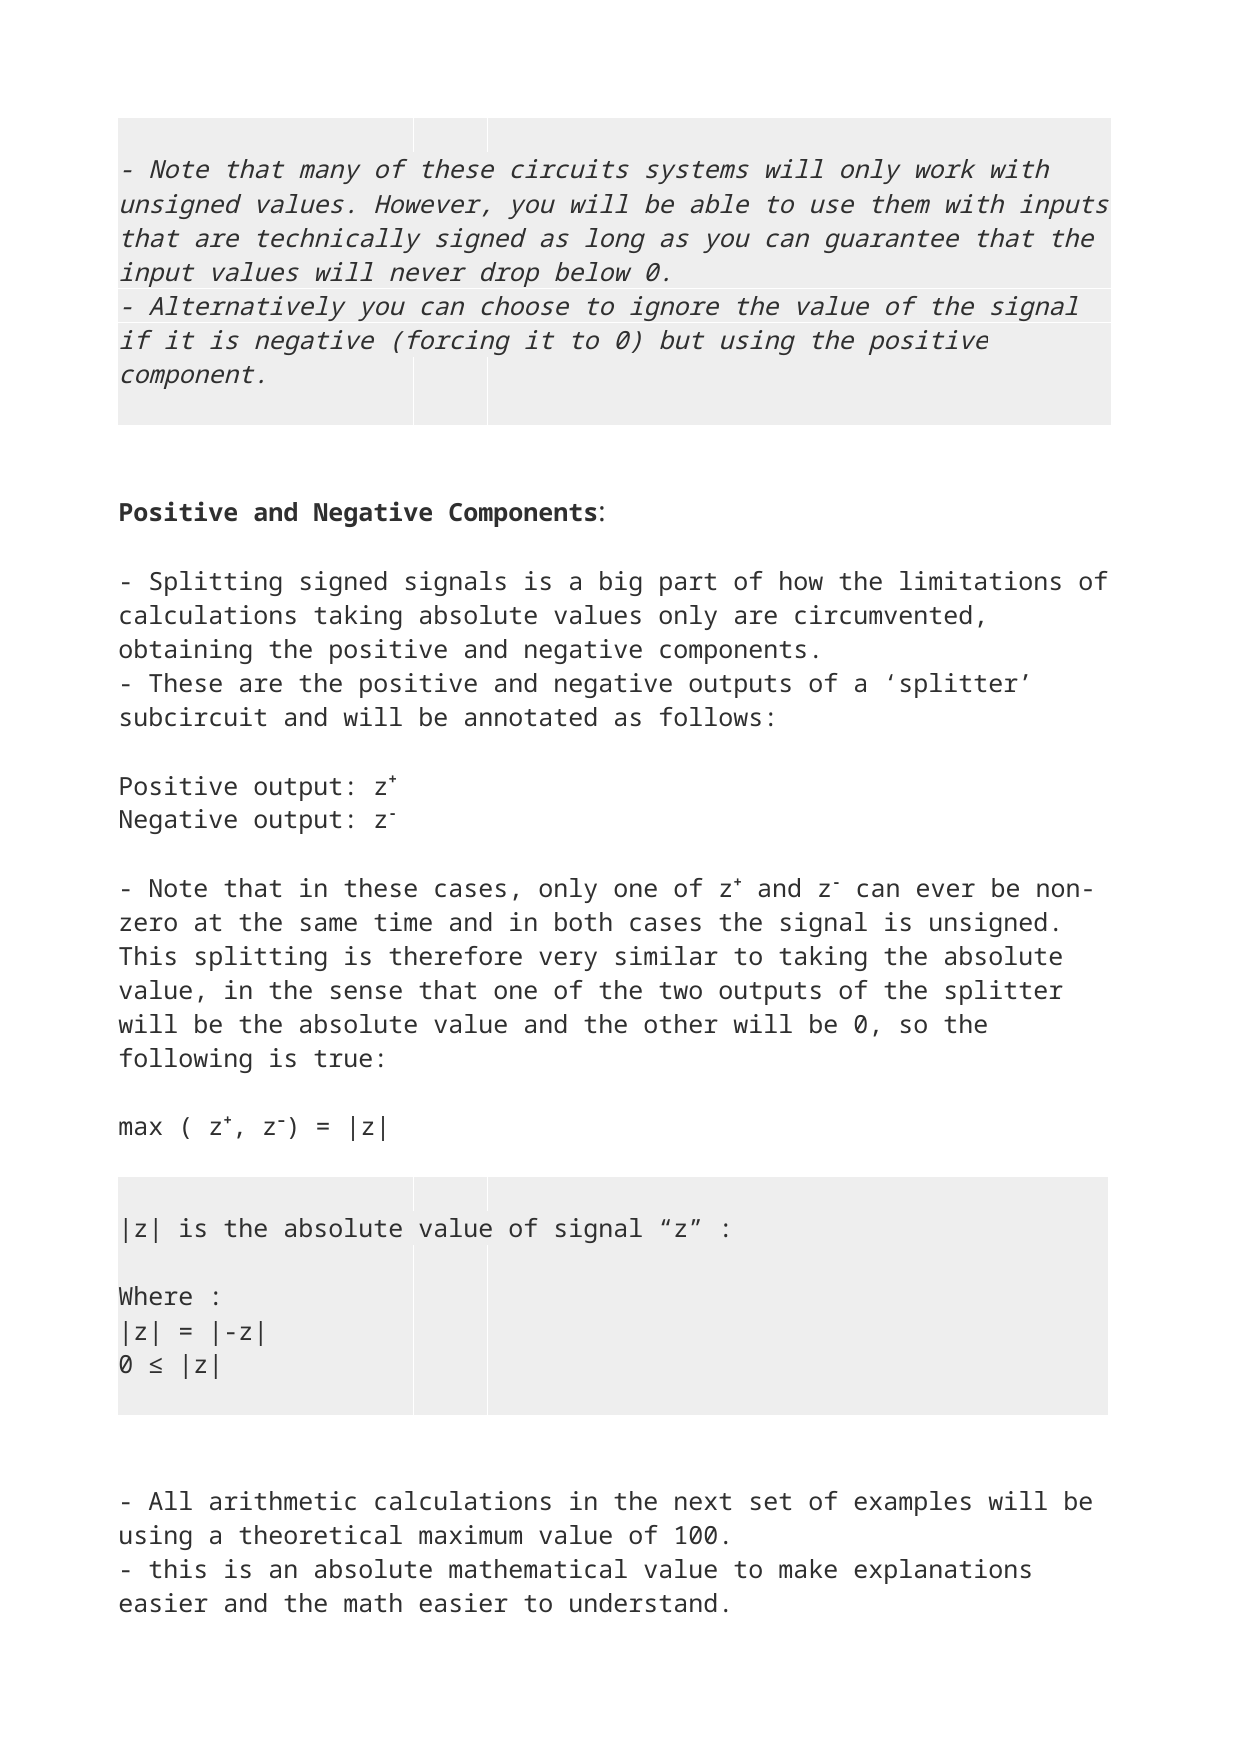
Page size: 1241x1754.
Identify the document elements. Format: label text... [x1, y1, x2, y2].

text - Alternatively you can choose to ignore the value of the signal if it is negative (forcing it to 0) but using the positive component. [118, 288, 1122, 391]
text |z| is the absolute value of signal “z” : [118, 1211, 1122, 1245]
text 0 ≤ |z| [118, 1347, 1122, 1381]
text |z| = |-z| [118, 1313, 1122, 1347]
text Positive and Negative Components: [118, 493, 1122, 530]
text Positive output: z+ [118, 768, 1122, 802]
text - Note that in these cases, only one of z+ and z- can ever be non-zero at the same time and in both cases the signal is unsigned. This splitting is therefore very similar to taking the absolute value, in the sense that one of the two outputs of the splitter will be the absolute value and the other will be 0, so the following is true: [118, 870, 1122, 1075]
text - All arithmetic calculations in the next set of examples will be using a theoretical maximum value of 100. [118, 1483, 1122, 1552]
text - These are the positive and negative outputs of a ‘splitter’ subcircuit and will be annotated as follows: [118, 666, 1122, 734]
text - Note that many of these circuits systems will only work with unsigned values. However, you will be able to use them with inputs that are technically signed as long as you can guarantee that the input values will never drop below 0. [118, 152, 1122, 288]
text - this is an absolute mathematical value to make explanations easier and the math easier to understand. [118, 1552, 1122, 1620]
text Negative output: z- [118, 802, 1122, 836]
text max ( z+, z–) = |z| [118, 1109, 1122, 1143]
text - Splitting signed signals is a big part of how the limitations of calculations taking absolute values only are circumvented, obtaining the positive and negative components. [118, 564, 1122, 666]
text Where : [118, 1279, 1122, 1313]
